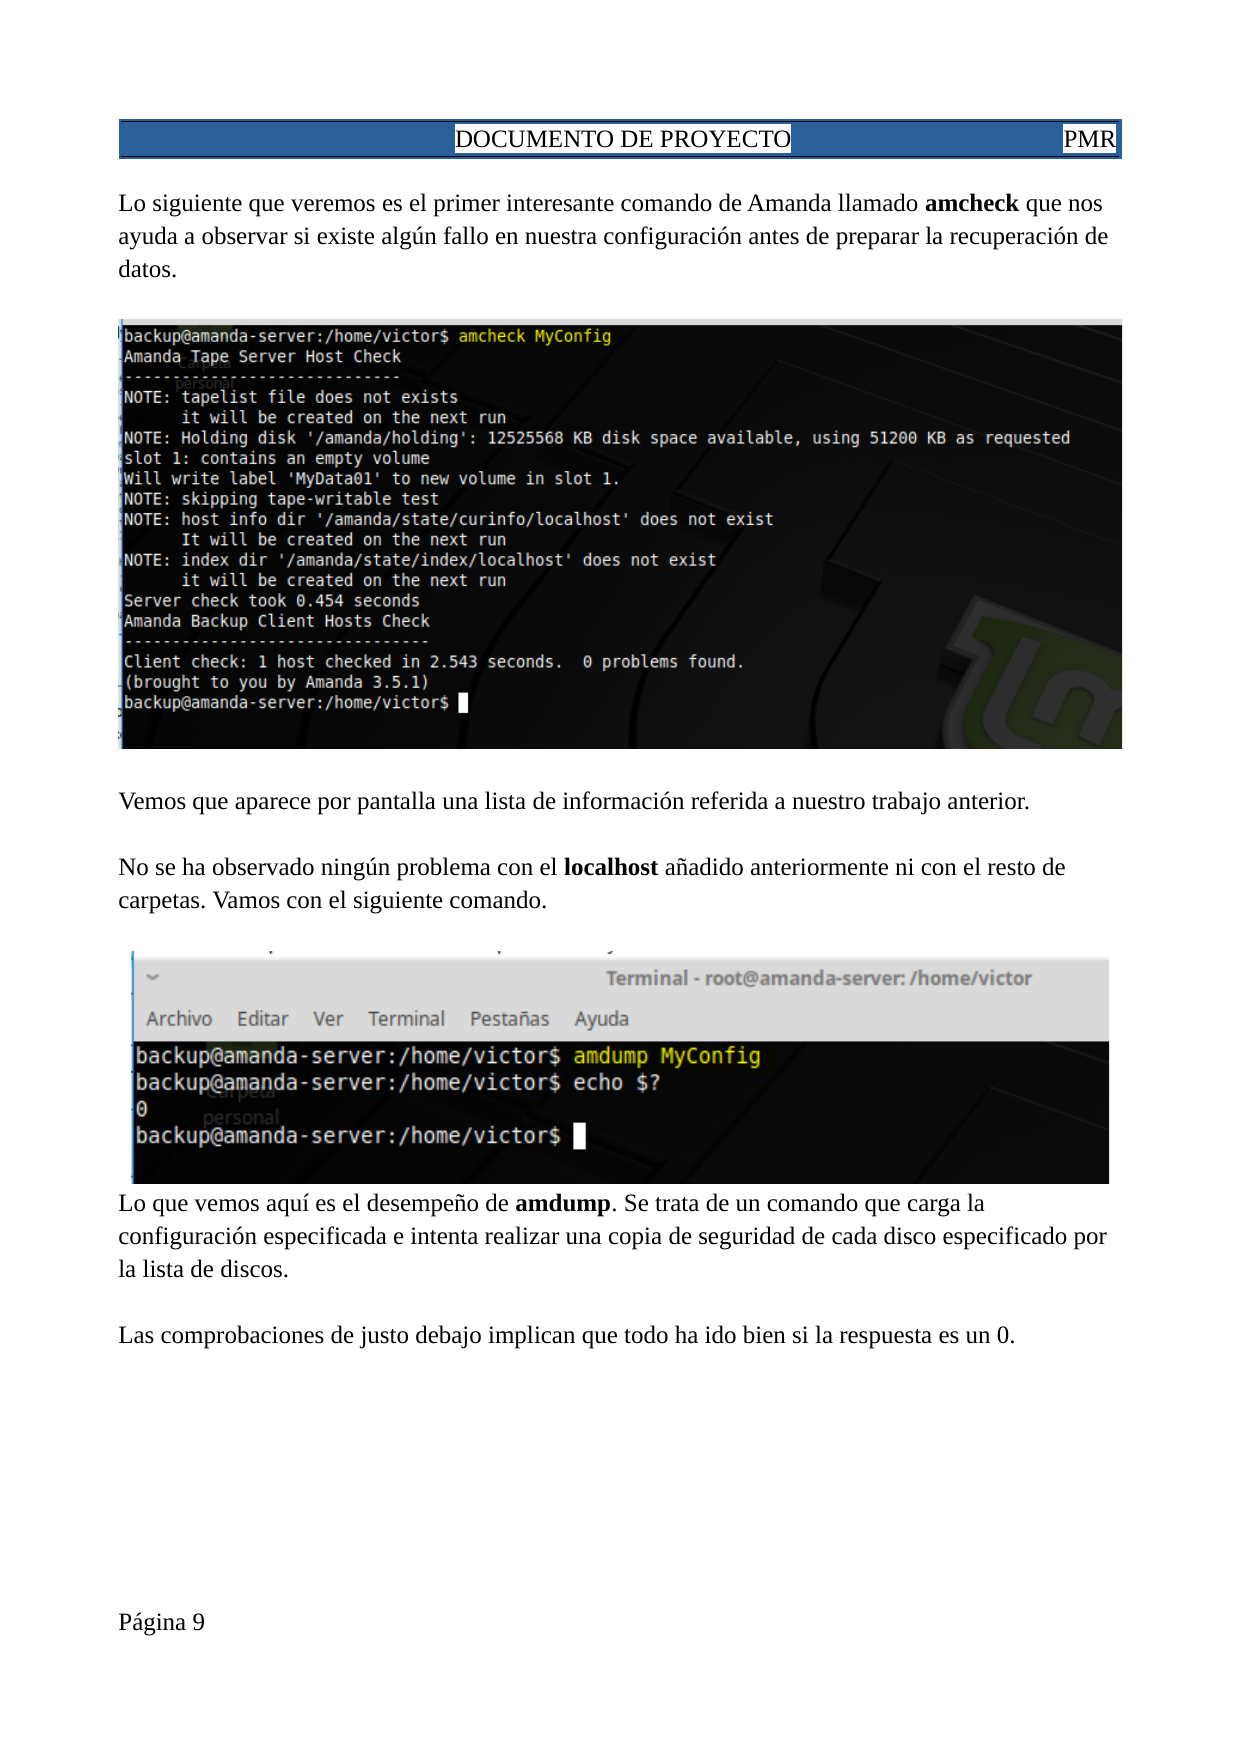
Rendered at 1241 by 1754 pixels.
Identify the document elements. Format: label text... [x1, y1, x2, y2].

picture [131, 951, 1110, 1184]
text Lo que vemos aquí es el desempeño de amdump. Se trata de un comando que carga la configuración especificada e intenta realizar una copia de seguridad de cada disco especificado por la lista de discos. [118, 1155, 1122, 1283]
text No se ha observado ningún problema con el localhost añadido anteriormente ni con el resto de carpetas. Vamos con el siguiente comando. [118, 852, 1122, 914]
picture [118, 319, 1123, 749]
text Lo siguiente que veremos es el primer interesante comando de Amanda llamado amcheck que nos ayuda a observar si existe algún fallo en nuestra configuración antes de preparar la recuperación de datos. [118, 188, 1122, 283]
text Vemos que aparece por pantalla una lista de información referida a nuestro trabajo anterior. [118, 786, 1122, 815]
text Las comprobaciones de justo debajo implican que todo ha ido bien si la respuesta es un 0. [118, 1320, 1122, 1349]
